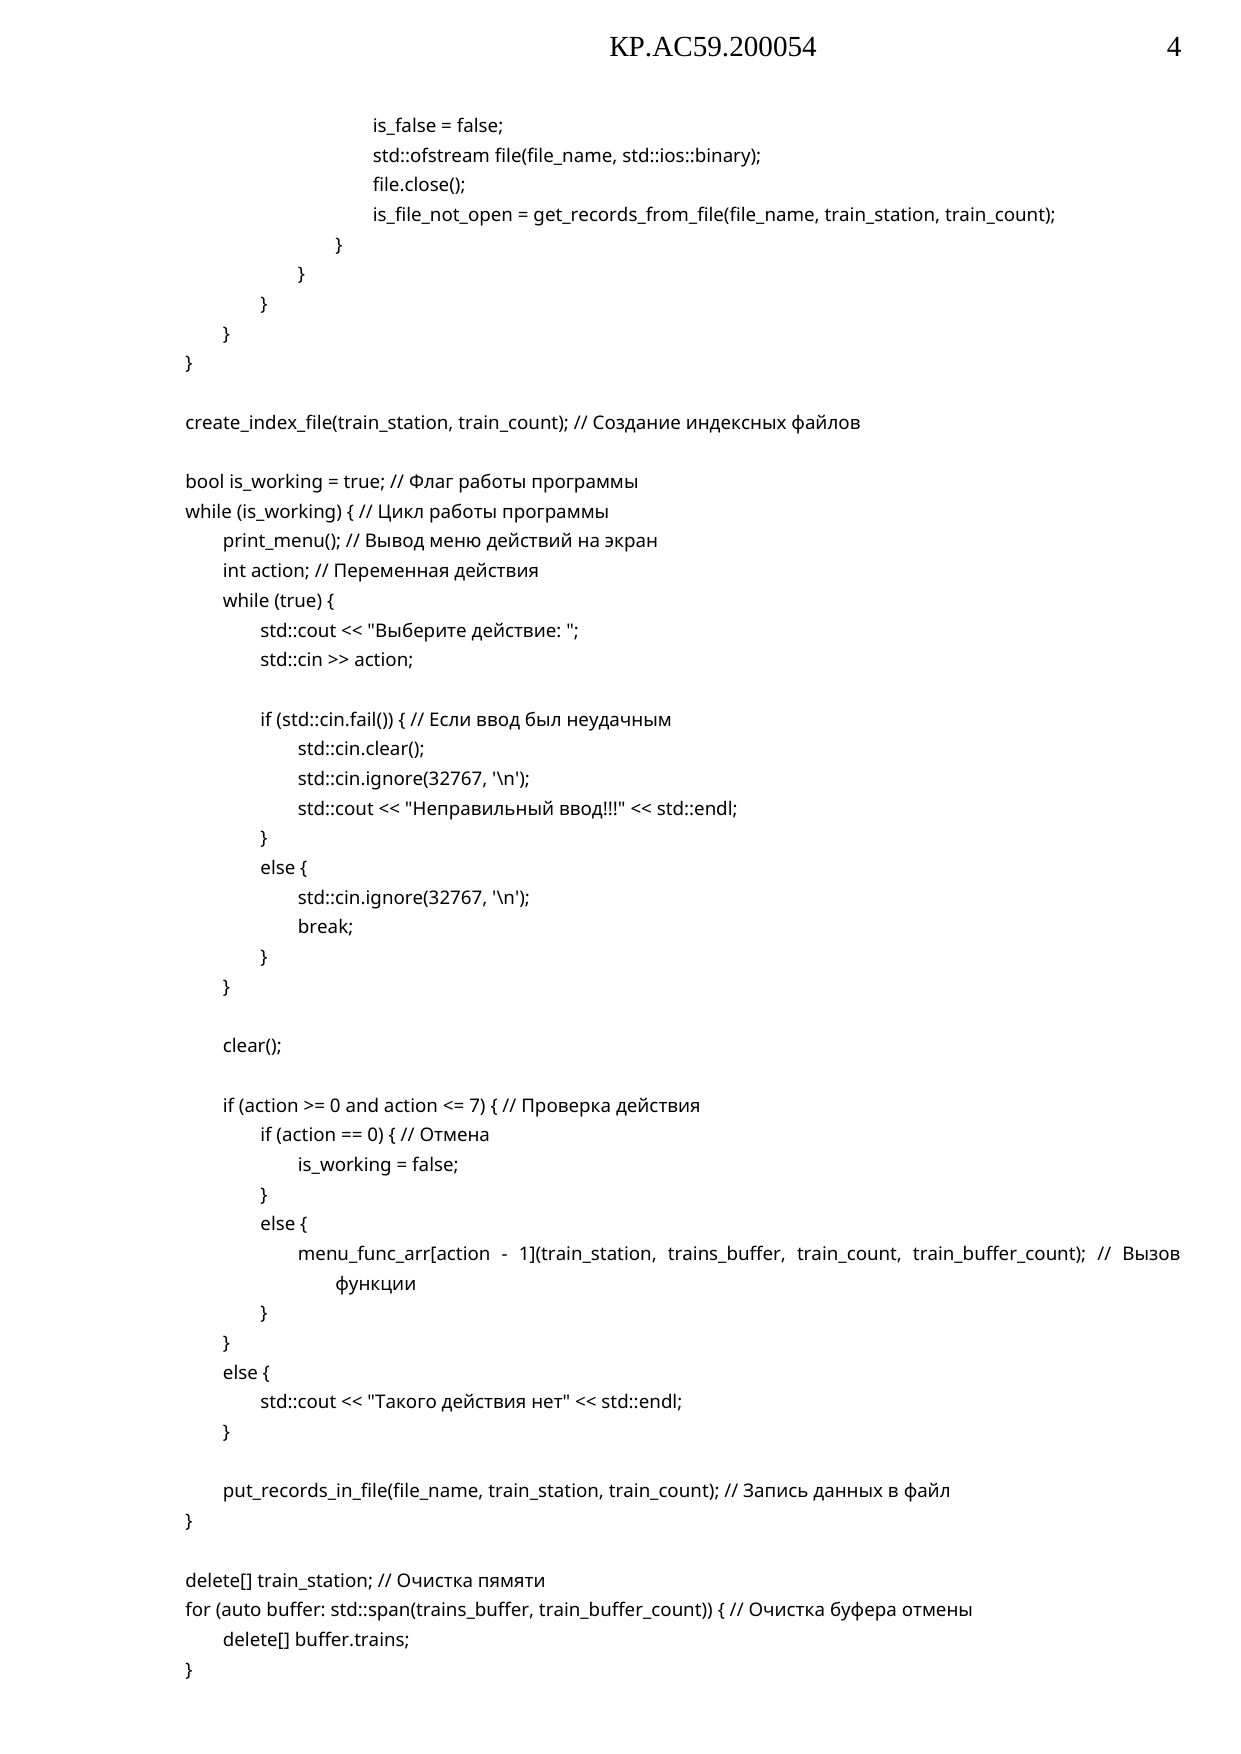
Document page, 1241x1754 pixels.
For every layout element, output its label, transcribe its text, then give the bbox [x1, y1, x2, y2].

list } [260, 939, 1181, 969]
list create_index_file(train_station, train_count); // Создание индексных файлов [185, 405, 1181, 434]
list std::cin >> action; [260, 642, 1181, 672]
list std::cin.ignore(32767, '\n'); [298, 880, 1181, 909]
list menu_func_arr[action - 1](train_station, trains_buffer, train_count, train_buffer_count); // Вызов функции [298, 1236, 1181, 1296]
list int action; // Переменная действия [223, 553, 1181, 583]
list std::cin.clear(); [298, 731, 1181, 761]
list } [223, 969, 1181, 999]
list is_working = false; [298, 1147, 1181, 1177]
list print_menu(); // Вывод меню действий на экран [223, 524, 1181, 553]
list } [223, 1414, 1181, 1444]
list } [260, 821, 1181, 850]
list else { [260, 1206, 1181, 1236]
list if (action >= 0 and action <= 7) { // Проверка действия [223, 1088, 1181, 1117]
list } [335, 227, 1181, 256]
list std::cout << "Неправильный ввод!!!" << std::endl; [298, 791, 1181, 821]
list else { [260, 850, 1181, 880]
list while (is_working) { // Цикл работы программы [185, 494, 1181, 524]
list bool is_working = true; // Флаг работы программы [185, 464, 1181, 494]
list break; [298, 909, 1181, 939]
list std::ofstream file(file_name, std::ios::binary); [373, 138, 1181, 167]
list } [260, 1296, 1181, 1325]
list clear(); [223, 1028, 1181, 1058]
list } [185, 346, 1181, 375]
list } [298, 256, 1181, 286]
list is_file_not_open = get_records_from_file(file_name, train_station, train_count); [373, 197, 1181, 227]
list } [185, 1652, 1181, 1681]
list put_records_in_file(file_name, train_station, train_count); // Запись данных в файл [223, 1474, 1181, 1503]
list } [223, 316, 1181, 346]
list } [185, 1503, 1181, 1533]
list std::cout << "Выберите действие: "; [260, 613, 1181, 642]
list delete[] buffer.trains; [223, 1622, 1181, 1652]
list while (true) { [223, 583, 1181, 613]
list if (action == 0) { // Отмена [260, 1117, 1181, 1147]
list } [260, 286, 1181, 316]
list is_false = false; [373, 108, 1181, 138]
list else { [223, 1355, 1181, 1384]
list file.close(); [373, 167, 1181, 197]
list } [223, 1325, 1181, 1355]
list delete[] train_station; // Очистка пямяти [185, 1563, 1181, 1592]
list } [260, 1177, 1181, 1206]
list std::cin.ignore(32767, '\n'); [298, 761, 1181, 791]
list for (auto buffer: std::span(trains_buffer, train_buffer_count)) { // Очистка буфера отмены [185, 1592, 1181, 1622]
list if (std::cin.fail()) { // Если ввод был неудачным [260, 702, 1181, 731]
list std::cout << "Такого действия нет" << std::endl; [260, 1384, 1181, 1414]
